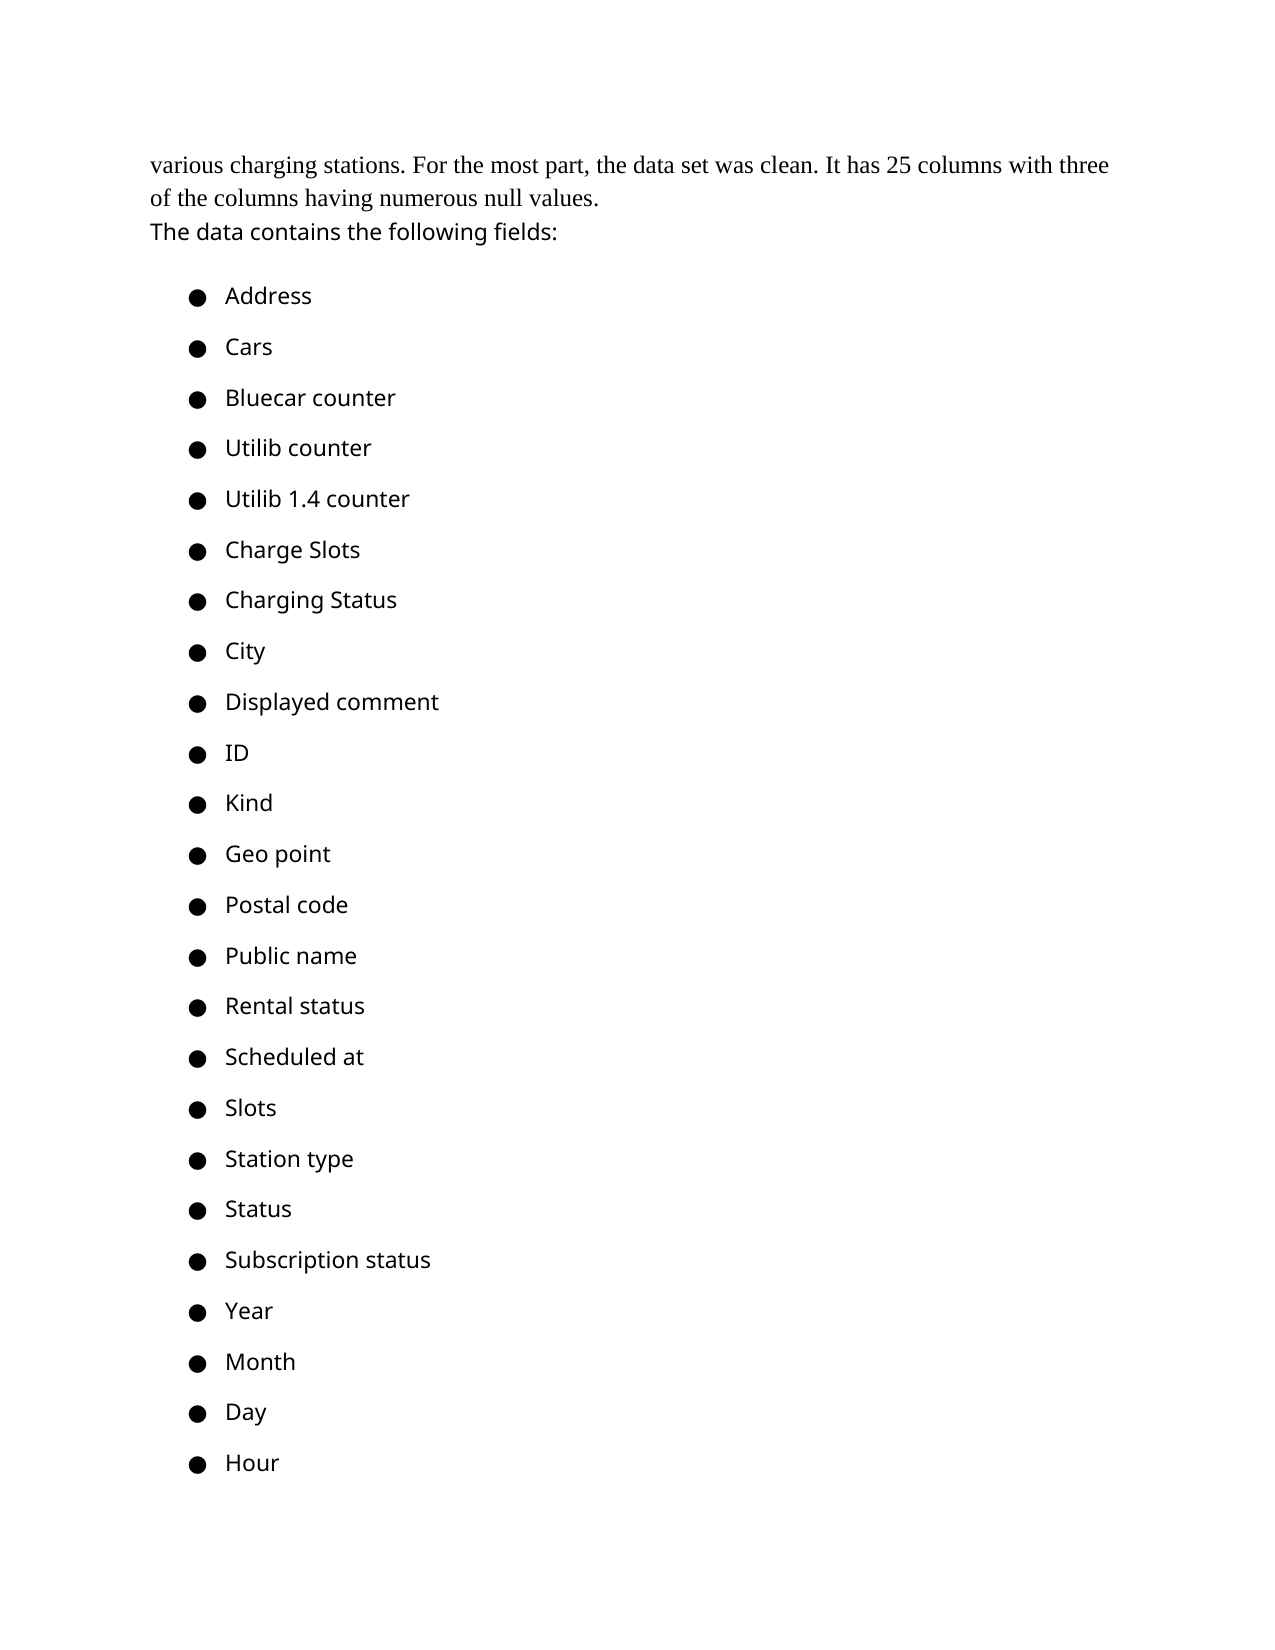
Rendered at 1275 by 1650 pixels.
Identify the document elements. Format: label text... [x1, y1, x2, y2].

list Cars [187, 321, 1125, 368]
list Utilib counter [187, 423, 1125, 470]
list Charge Slots [187, 524, 1125, 571]
list Status [187, 1184, 1125, 1231]
list Scheduled at [187, 1032, 1125, 1078]
list Year [187, 1285, 1125, 1332]
list Month [187, 1336, 1125, 1383]
list Station type [187, 1133, 1125, 1180]
list Address [187, 271, 1125, 318]
text various charging stations. For the most part, the data set was clean. It has 25 columns with three of the columns having numerous null values. [150, 150, 1125, 212]
list Subscription status [187, 1234, 1125, 1281]
list Rental status [187, 981, 1125, 1028]
list Utilib 1.4 counter [187, 473, 1125, 521]
list Kind [187, 778, 1125, 825]
list Displayed comment [187, 676, 1125, 723]
list ID [187, 727, 1125, 774]
list Slots [187, 1082, 1125, 1129]
list City [187, 626, 1125, 673]
list Public name [187, 930, 1125, 977]
list Geo point [187, 829, 1125, 876]
list Postal code [187, 879, 1125, 926]
text The data contains the following fields: [150, 216, 1125, 247]
list Day [187, 1387, 1125, 1434]
list Charging Status [187, 575, 1125, 622]
list Bluecar counter [187, 372, 1125, 419]
list Hour [187, 1437, 1125, 1484]
